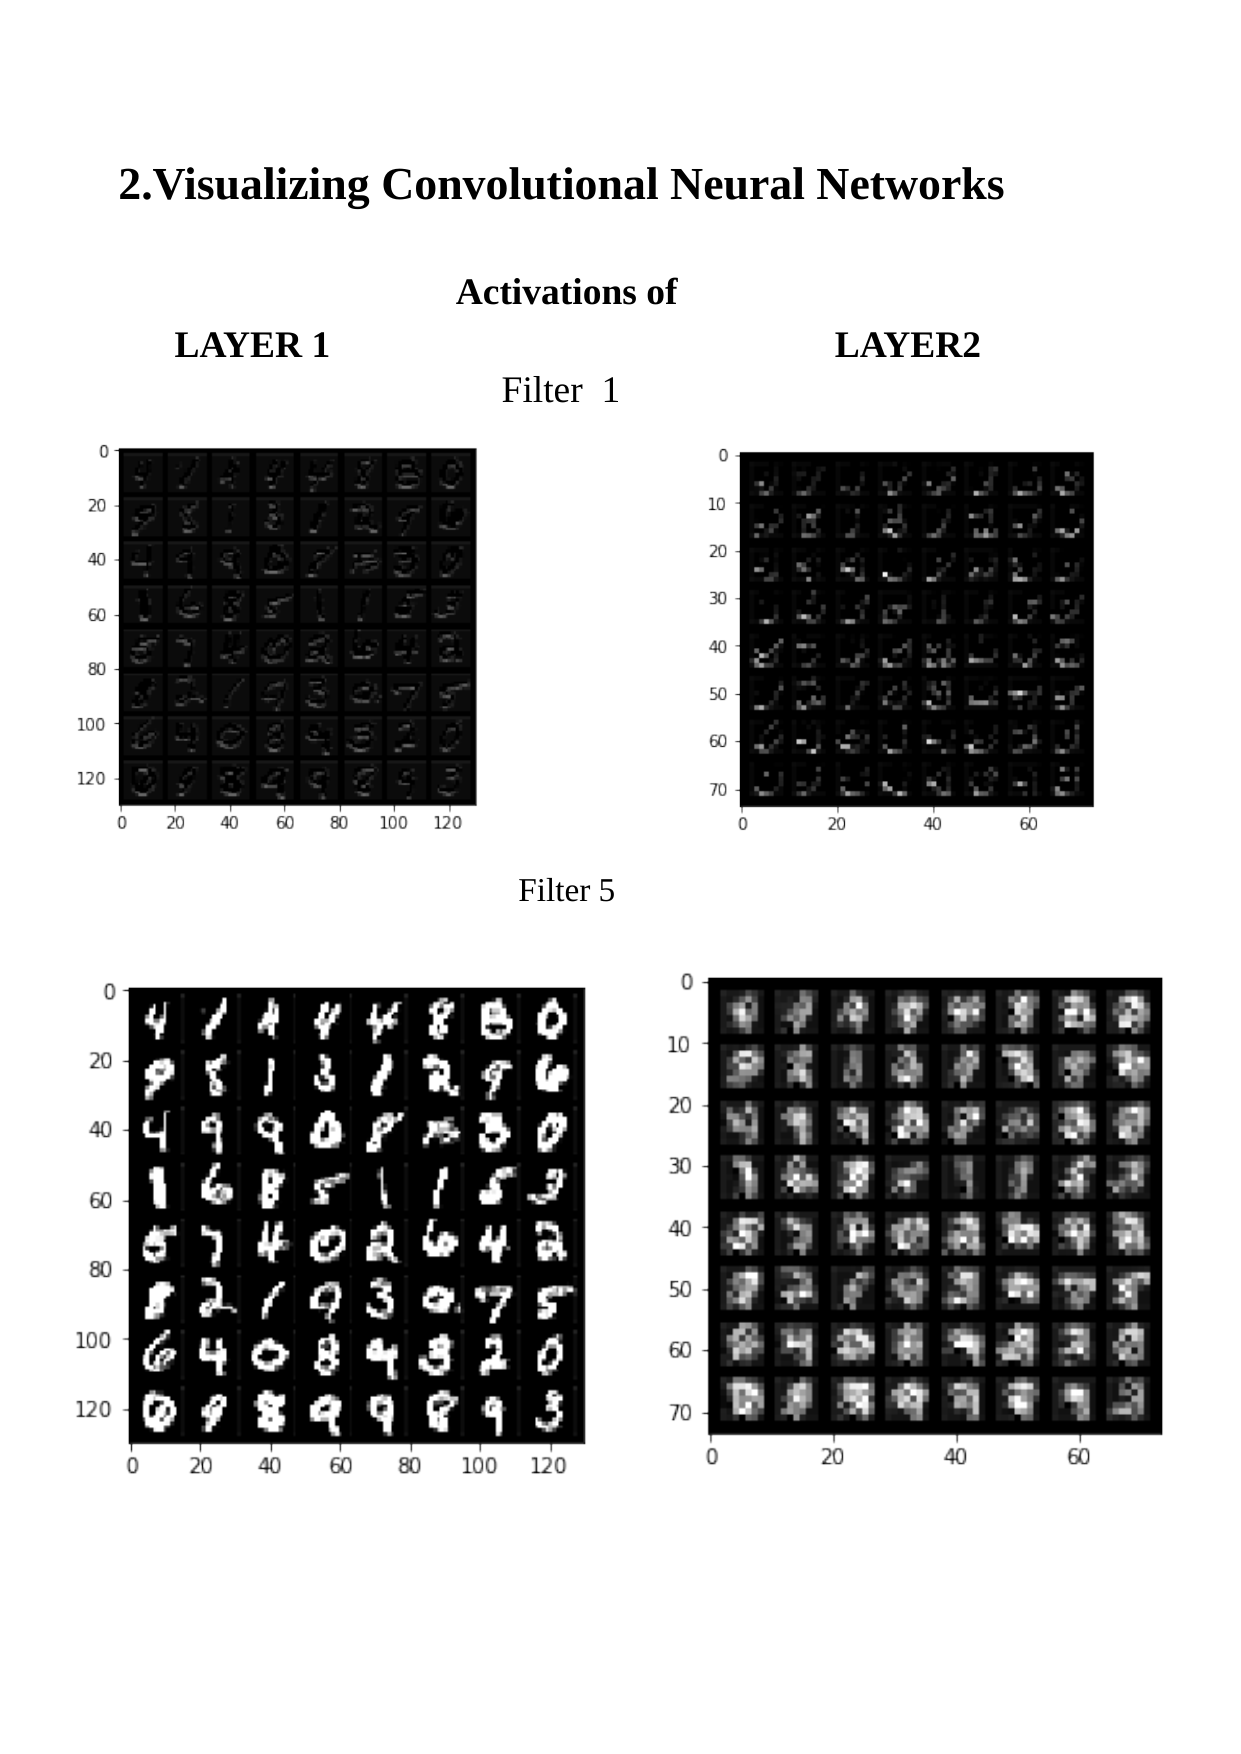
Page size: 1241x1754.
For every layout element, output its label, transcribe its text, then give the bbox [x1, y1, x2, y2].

picture [652, 958, 1182, 1484]
text Activations of [118, 262, 1122, 314]
picture [696, 436, 1109, 845]
text 2.Visualizing Convolutional Neural Networks [118, 156, 1122, 209]
picture [65, 432, 492, 844]
text LAYER 1 LAYER2 [118, 314, 1122, 367]
text Filter 5 [118, 870, 1122, 909]
picture [60, 967, 605, 1493]
text Filter 1 [118, 367, 1122, 410]
